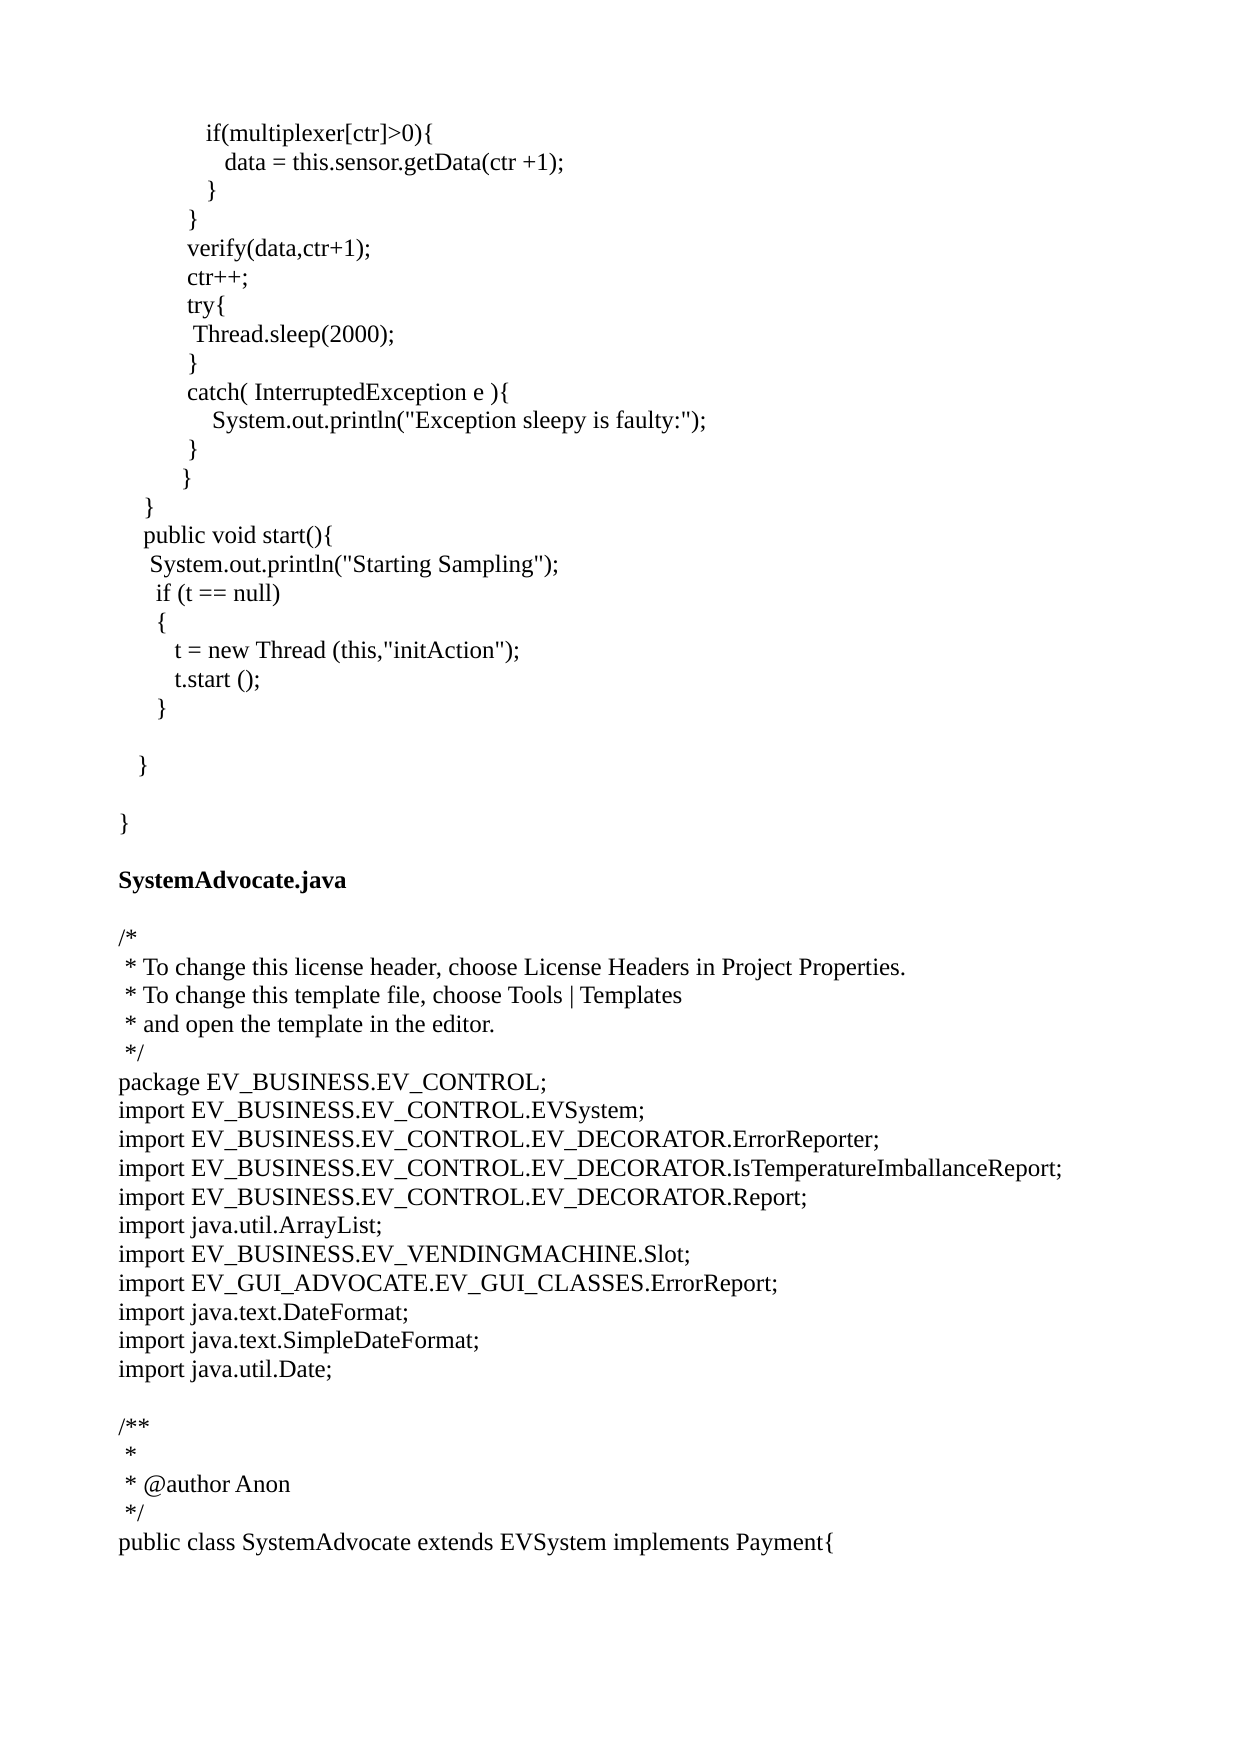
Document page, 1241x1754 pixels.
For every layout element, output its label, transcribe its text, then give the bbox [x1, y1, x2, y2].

text } [118, 348, 1122, 377]
text } [118, 204, 1122, 233]
text System.out.println("Starting Sampling"); [118, 549, 1122, 578]
text { [118, 607, 1122, 636]
text catch( InterruptedException e ){ [118, 377, 1122, 406]
text public class SystemAdvocate extends EVSystem implements Payment{ [118, 1527, 1122, 1556]
text } [118, 434, 1122, 463]
text if (t == null) [118, 578, 1122, 607]
text public void start(){ [118, 521, 1122, 549]
text * and open the template in the editor. [118, 1009, 1122, 1038]
text /** [118, 1412, 1122, 1441]
text System.out.println("Exception sleepy is faulty:"); [118, 406, 1122, 434]
text * @author Anon [118, 1469, 1122, 1498]
text import EV_BUSINESS.EV_CONTROL.EVSystem; [118, 1096, 1122, 1124]
text } [118, 463, 1122, 492]
text } [118, 176, 1122, 204]
text */ [118, 1498, 1122, 1527]
text } [118, 808, 1122, 837]
text if(multiplexer[ctr]>0){ [118, 118, 1122, 147]
text /* [118, 923, 1122, 952]
text import java.util.Date; [118, 1354, 1122, 1383]
text * [118, 1441, 1122, 1469]
text import EV_BUSINESS.EV_CONTROL.EV_DECORATOR.IsTemperatureImballanceReport; [118, 1153, 1122, 1182]
text import EV_BUSINESS.EV_VENDINGMACHINE.Slot; [118, 1239, 1122, 1268]
text } [118, 751, 1122, 779]
text Thread.sleep(2000); [118, 319, 1122, 348]
text import java.text.DateFormat; [118, 1297, 1122, 1326]
text import EV_BUSINESS.EV_CONTROL.EV_DECORATOR.Report; [118, 1182, 1122, 1211]
text * To change this template file, choose Tools | Templates [118, 981, 1122, 1009]
text t = new Thread (this,"initAction"); [118, 636, 1122, 664]
text ctr++; [118, 262, 1122, 291]
text import java.text.SimpleDateFormat; [118, 1326, 1122, 1354]
text import EV_BUSINESS.EV_CONTROL.EV_DECORATOR.ErrorReporter; [118, 1124, 1122, 1153]
text import java.util.ArrayList; [118, 1211, 1122, 1239]
text */ [118, 1038, 1122, 1067]
text } [118, 693, 1122, 722]
text import EV_GUI_ADVOCATE.EV_GUI_CLASSES.ErrorReport; [118, 1268, 1122, 1297]
text } [118, 492, 1122, 521]
text try{ [118, 291, 1122, 319]
text verify(data,ctr+1); [118, 233, 1122, 262]
text * To change this license header, choose License Headers in Project Properties. [118, 952, 1122, 981]
text package EV_BUSINESS.EV_CONTROL; [118, 1067, 1122, 1096]
text SystemAdvocate.java [118, 866, 1122, 894]
text data = this.sensor.getData(ctr +1); [118, 147, 1122, 176]
text t.start (); [118, 664, 1122, 693]
